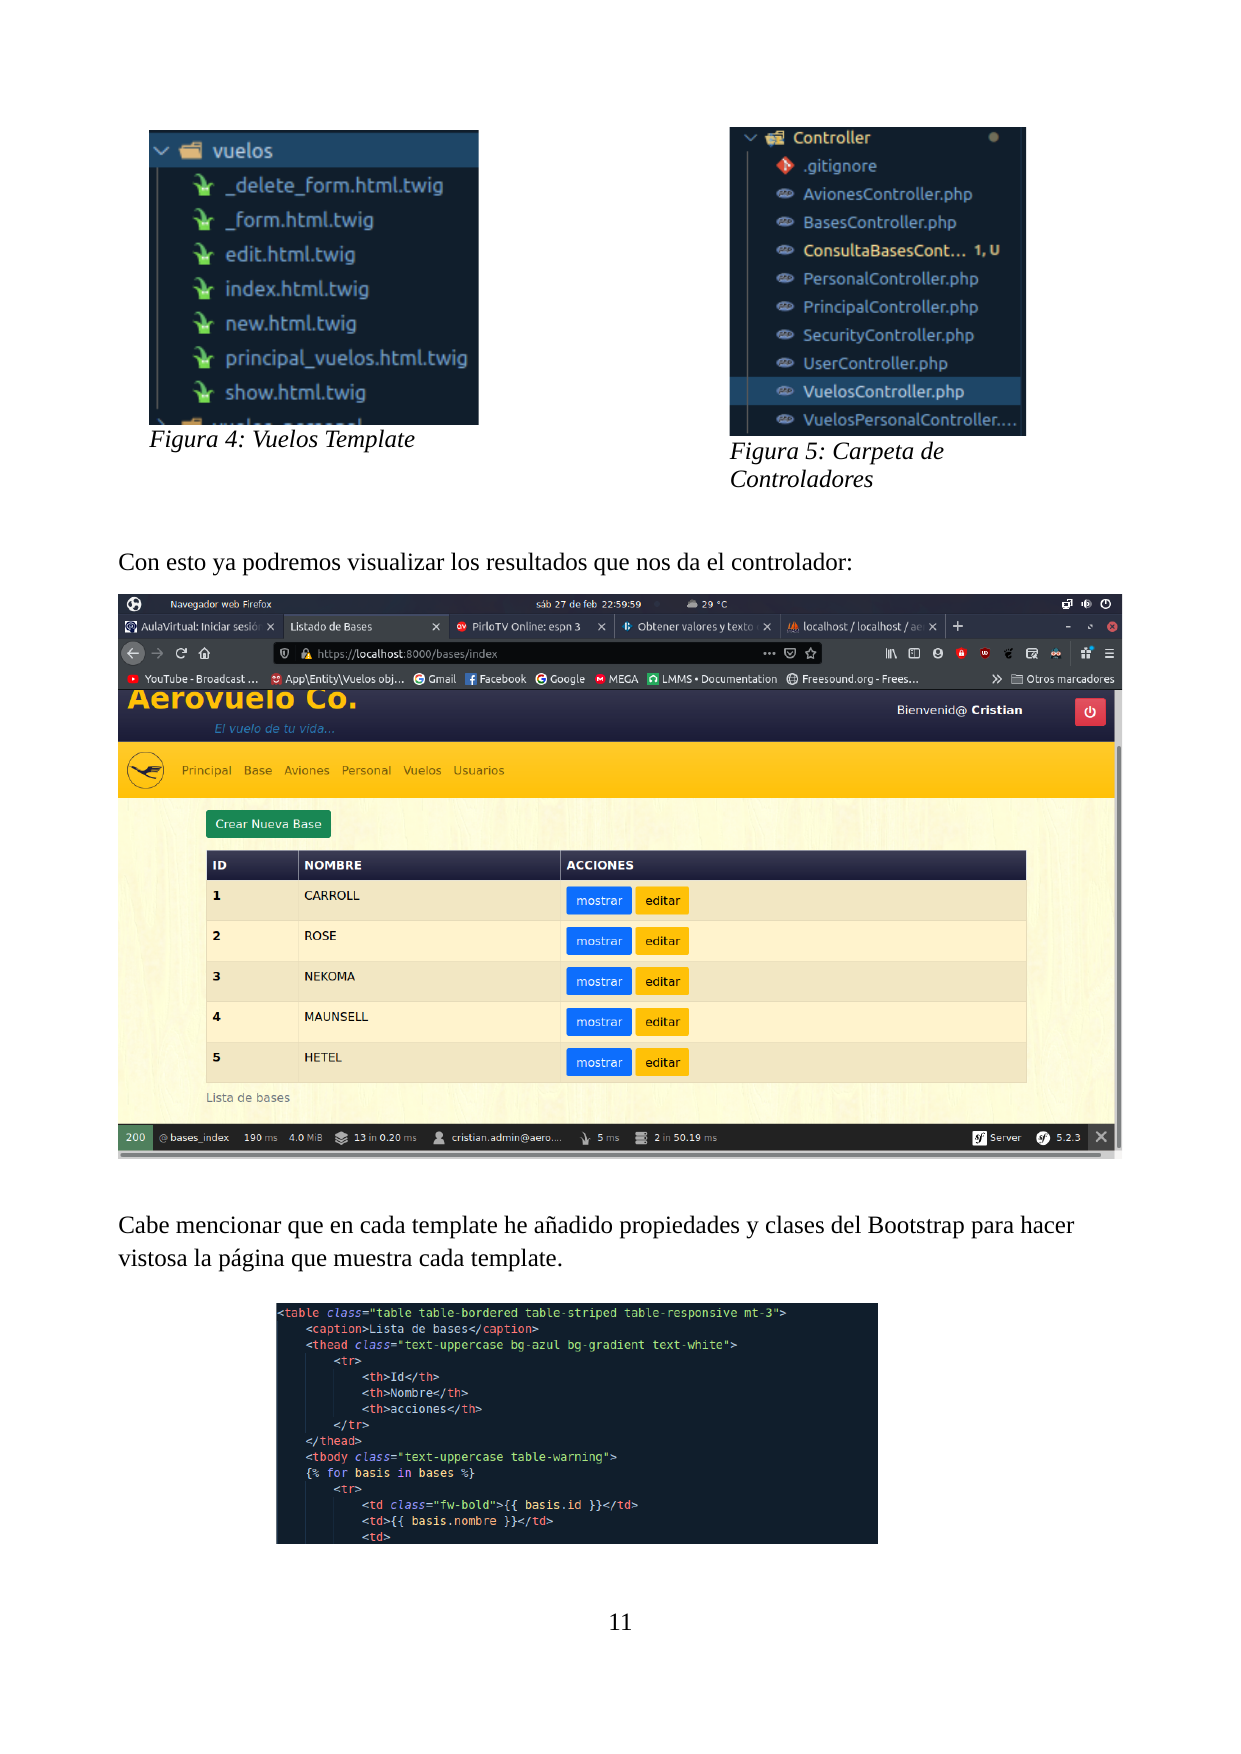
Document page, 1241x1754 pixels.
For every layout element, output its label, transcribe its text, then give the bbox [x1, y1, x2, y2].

picture [149, 130, 479, 425]
text Figura 5: Carpeta de Controladores [729, 436, 1026, 493]
text Figura 4: Vuelos Template [149, 425, 479, 453]
text Con esto ya podremos visualizar los resultados que nos da el controlador: [118, 547, 1122, 575]
picture [118, 594, 1123, 1159]
picture [276, 1303, 878, 1544]
picture [729, 127, 1027, 436]
text Cabe mencionar que en cada template he añadido propiedades y clases del Bootstrap para hacer vistosa la página que muestra cada template. [118, 1210, 1122, 1272]
